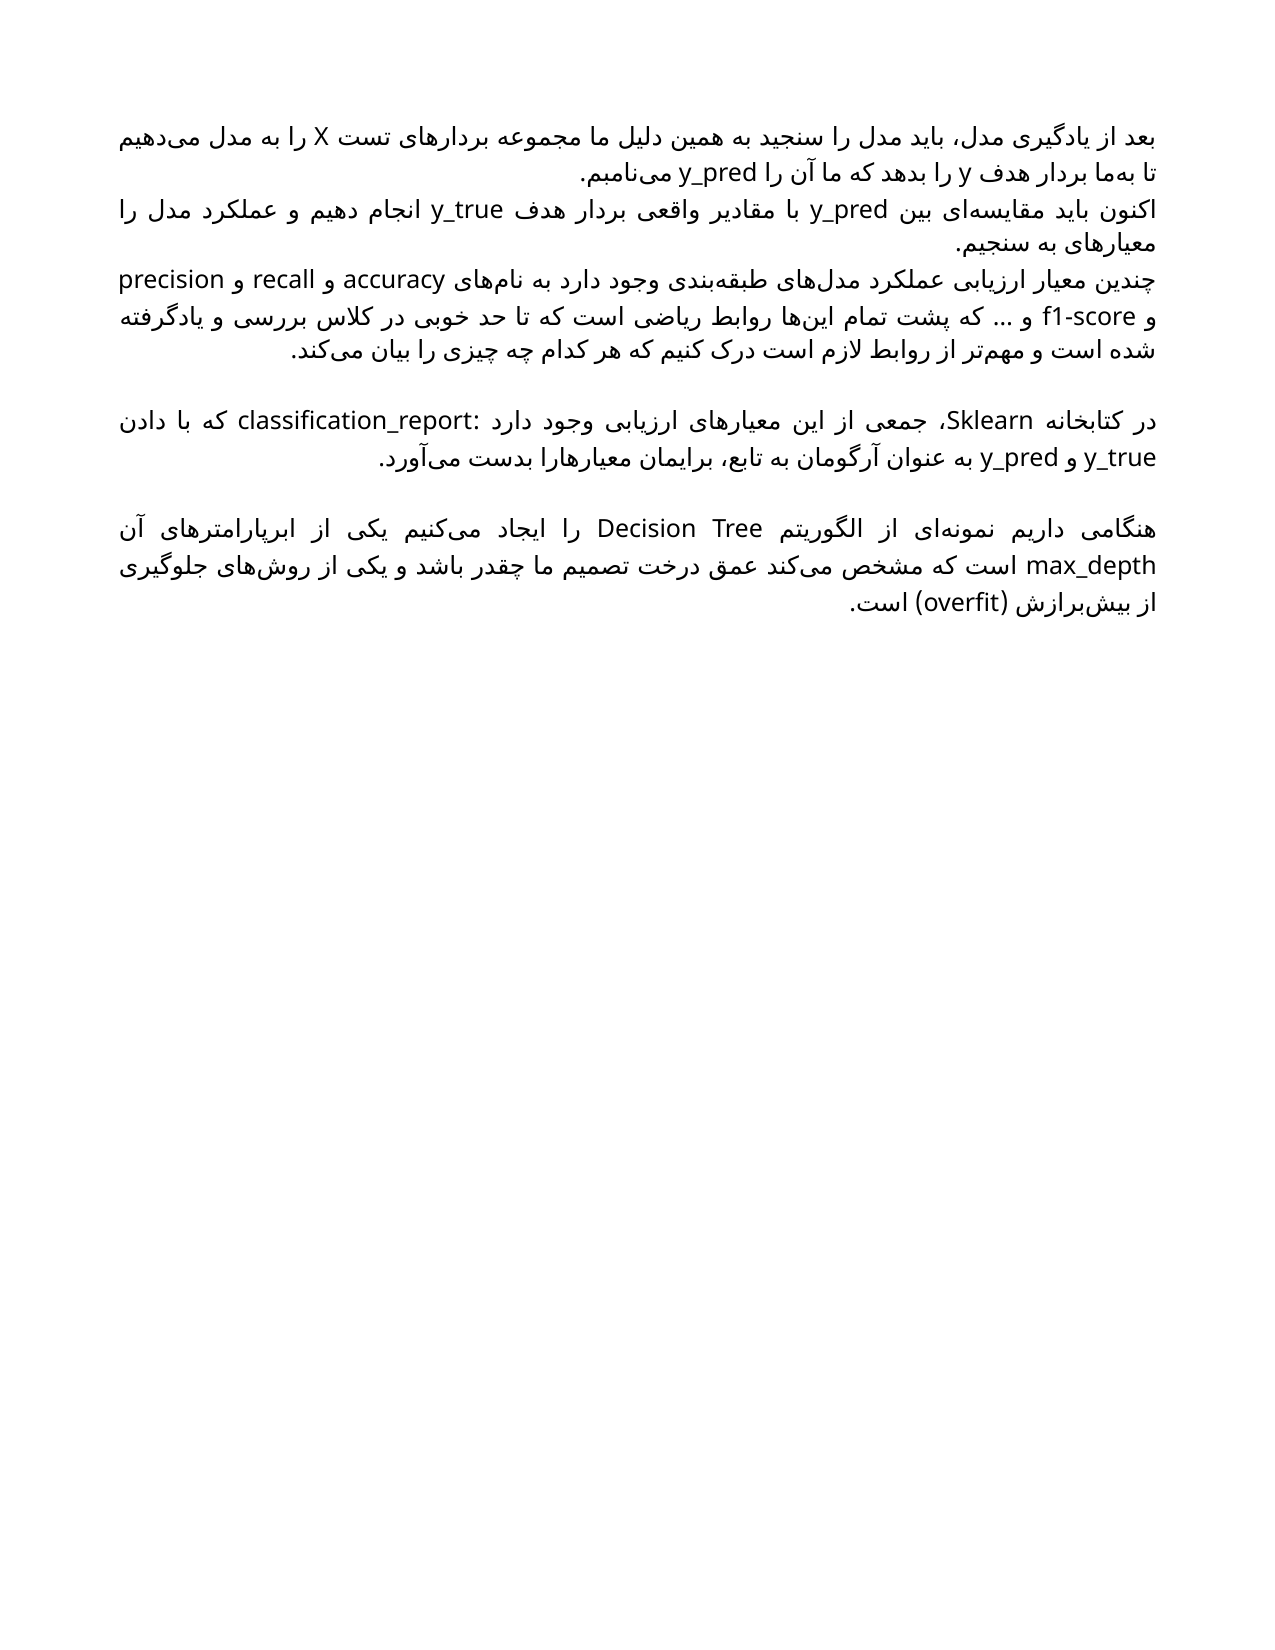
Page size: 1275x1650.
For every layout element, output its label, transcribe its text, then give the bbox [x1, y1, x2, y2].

text اکنون باید مقایسه‌ای بین y_pred با مقادیر واقعی بردار هدف y_true انجام دهیم و عملکرد مدل را معیارهای به سنجیم. [118, 192, 1157, 262]
text هنگامی داریم نمونه‌ای از الگوریتم Decision Tree را ایجاد می‌کنیم یکی از ابرپارامتر‌های آن max_depth است که مشخص می‌کند عمق درخت تصمیم ما چقدر باشد و یکی از روش‌های جلوگیری از بیش‌برازش (overfit) است. [118, 510, 1157, 621]
text چندین معیار ارزیابی عملکرد مدل‌های طبقه‌بندی وجود دارد به نام‌های accuracy و recall و precision و f1-score و … که پشت تمام این‌ها روابط ریاضی است که تا حد خوبی در کلاس بررسی و یادگرفته شده است و مهم‌تر از روابط لازم است درک کنیم که هر کدام چه چیزی را بیان می‌کند. [118, 262, 1157, 368]
text بعد از یادگیری مدل، باید مدل را سنجید به همین دلیل ما مجموعه بردارهای تست X را به مدل می‌دهیم تا به‌ما بردار هدف y را بدهد که ما آن را y_pred می‌نامبم. [118, 118, 1157, 192]
text در کتابخانه Sklearn، جمعی از این معیارهای ارزیابی وجود دارد :classification_report که با دادن y_true و y_pred به عنوان آرگومان به تابع، برایمان معیارهارا بدست می‌آورد. [118, 402, 1157, 476]
